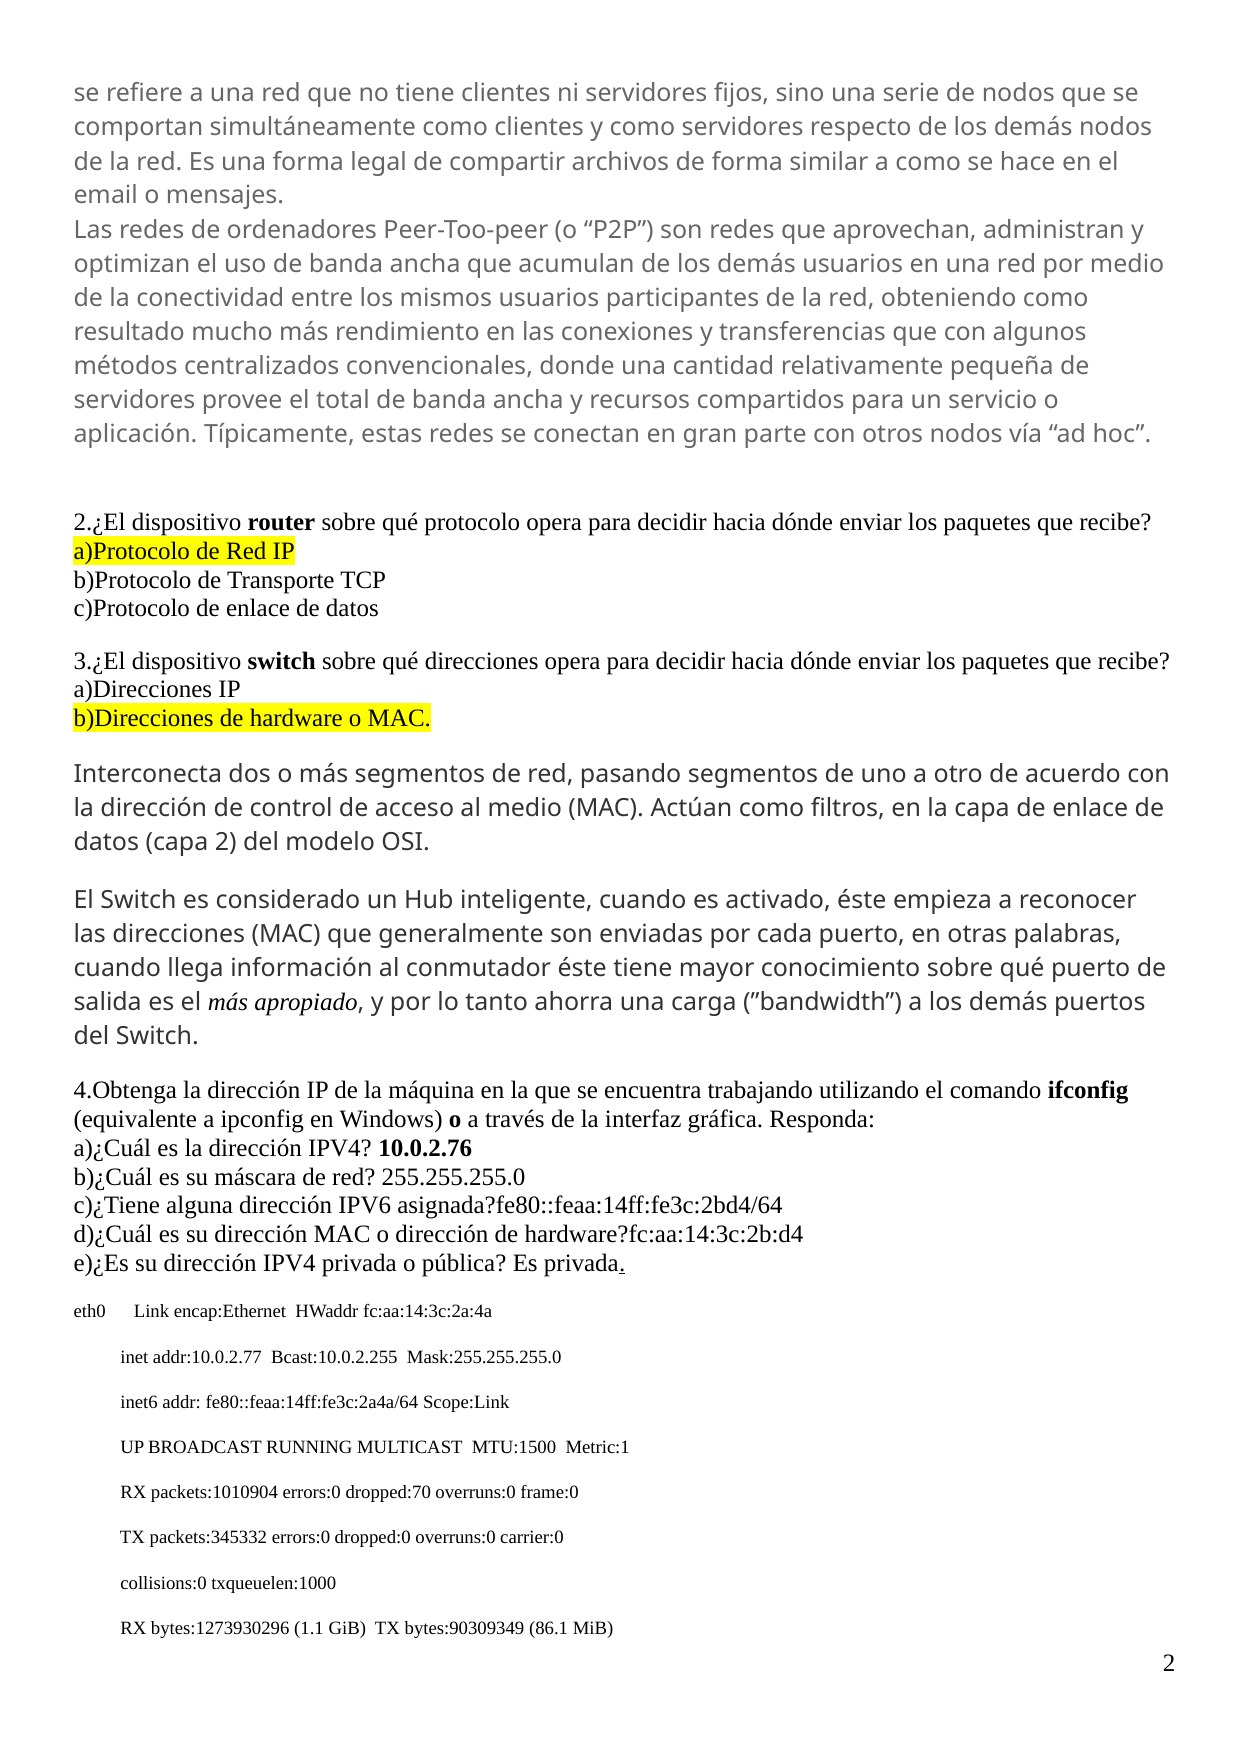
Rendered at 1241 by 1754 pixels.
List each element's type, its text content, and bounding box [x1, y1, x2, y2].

text TX packets:345332 errors:0 dropped:0 overruns:0 carrier:0 [73, 1526, 1175, 1548]
text collisions:0 txqueuelen:1000 [73, 1572, 1175, 1593]
list ¿Cuál es la dirección IPV4? 10.0.2.76 [73, 1133, 1175, 1162]
list Protocolo de enlace de datos [73, 593, 1175, 622]
list Protocolo de Transporte TCP [73, 565, 1175, 593]
text RX packets:1010904 errors:0 dropped:70 overruns:0 frame:0 [73, 1481, 1175, 1503]
list Direcciones IP [73, 674, 1175, 703]
list ¿Tiene alguna dirección IPV6 asignada?fe80::feaa:14ff:fe3c:2bd4/64 [73, 1191, 1175, 1219]
list ¿Cuál es su máscara de red? 255.255.255.0 [73, 1162, 1175, 1191]
list ¿El dispositivo router sobre qué protocolo opera para decidir hacia dónde enviar los paquetes que recibe? [73, 507, 1175, 536]
list ¿Es su dirección IPV4 privada o pública? Es privada. [73, 1248, 1175, 1277]
list Direcciones de hardware o MAC. [73, 703, 1175, 732]
text eth0 Link encap:Ethernet HWaddr fc:aa:14:3c:2a:4a [73, 1300, 1175, 1322]
text El Switch es considerado un Hub inteligente, cuando es activado, éste empieza a reconocer las direcciones (MAC) que generalmente son enviadas por cada puerto, en otras palabras, cuando llega información al conmutador éste tiene mayor conocimiento sobre qué puerto de salida es el más apropiado, y por lo tanto ahorra una carga (”bandwidth”) a los demás puertos del Switch. [73, 882, 1175, 1052]
list Protocolo de Red IP [73, 536, 1175, 565]
text inet6 addr: fe80::feaa:14ff:fe3c:2a4a/64 Scope:Link [73, 1391, 1175, 1412]
list Obtenga la dirección IP de la máquina en la que se encuentra trabajando utilizando el comando ifconfig (equivalente a ipconfig en Windows) o a través de la interfaz gráfica. Responda: [73, 1076, 1175, 1133]
text inet addr:10.0.2.77 Bcast:10.0.2.255 Mask:255.255.255.0 [73, 1346, 1175, 1367]
list ¿El dispositivo switch sobre qué direcciones opera para decidir hacia dónde enviar los paquetes que recibe? [73, 646, 1175, 674]
text UP BROADCAST RUNNING MULTICAST MTU:1500 Metric:1 [73, 1436, 1175, 1458]
text RX bytes:1273930296 (1.1 GiB) TX bytes:90309349 (86.1 MiB) [73, 1617, 1175, 1638]
text Interconecta dos o más segmentos de red, pasando segmentos de uno a otro de acuerdo con la dirección de control de acceso al medio (MAC). Actúan como filtros, en la capa de enlace de datos (capa 2) del modelo OSI. [73, 756, 1175, 858]
list ¿Cuál es su dirección MAC o dirección de hardware?fc:aa:14:3c:2b:d4 [73, 1219, 1175, 1248]
text se refiere a una red que no tiene clientes ni servidores fijos, sino una serie de nodos que se comportan simultáneamente como clientes y como servidores respecto de los demás nodos de la red. Es una forma legal de compartir archivos de forma similar a como se hace en el email o mensajes. Las redes de ordenadores Peer-Too-peer (o “P2P”) son redes que aprovechan, administran y optimizan el uso de banda ancha que acumulan de los demás usuarios en una red por medio de la conectividad entre los mismos usuarios participantes de la red, obteniendo como resultado mucho más rendimiento en las conexiones y transferencias que con algunos métodos centralizados convencionales, donde una cantidad relativamente pequeña de servidores provee el total de banda ancha y recursos compartidos para un servicio o aplicación. Típicamente, estas redes se conectan en gran parte con otros nodos vía “ad hoc”. [73, 75, 1175, 450]
